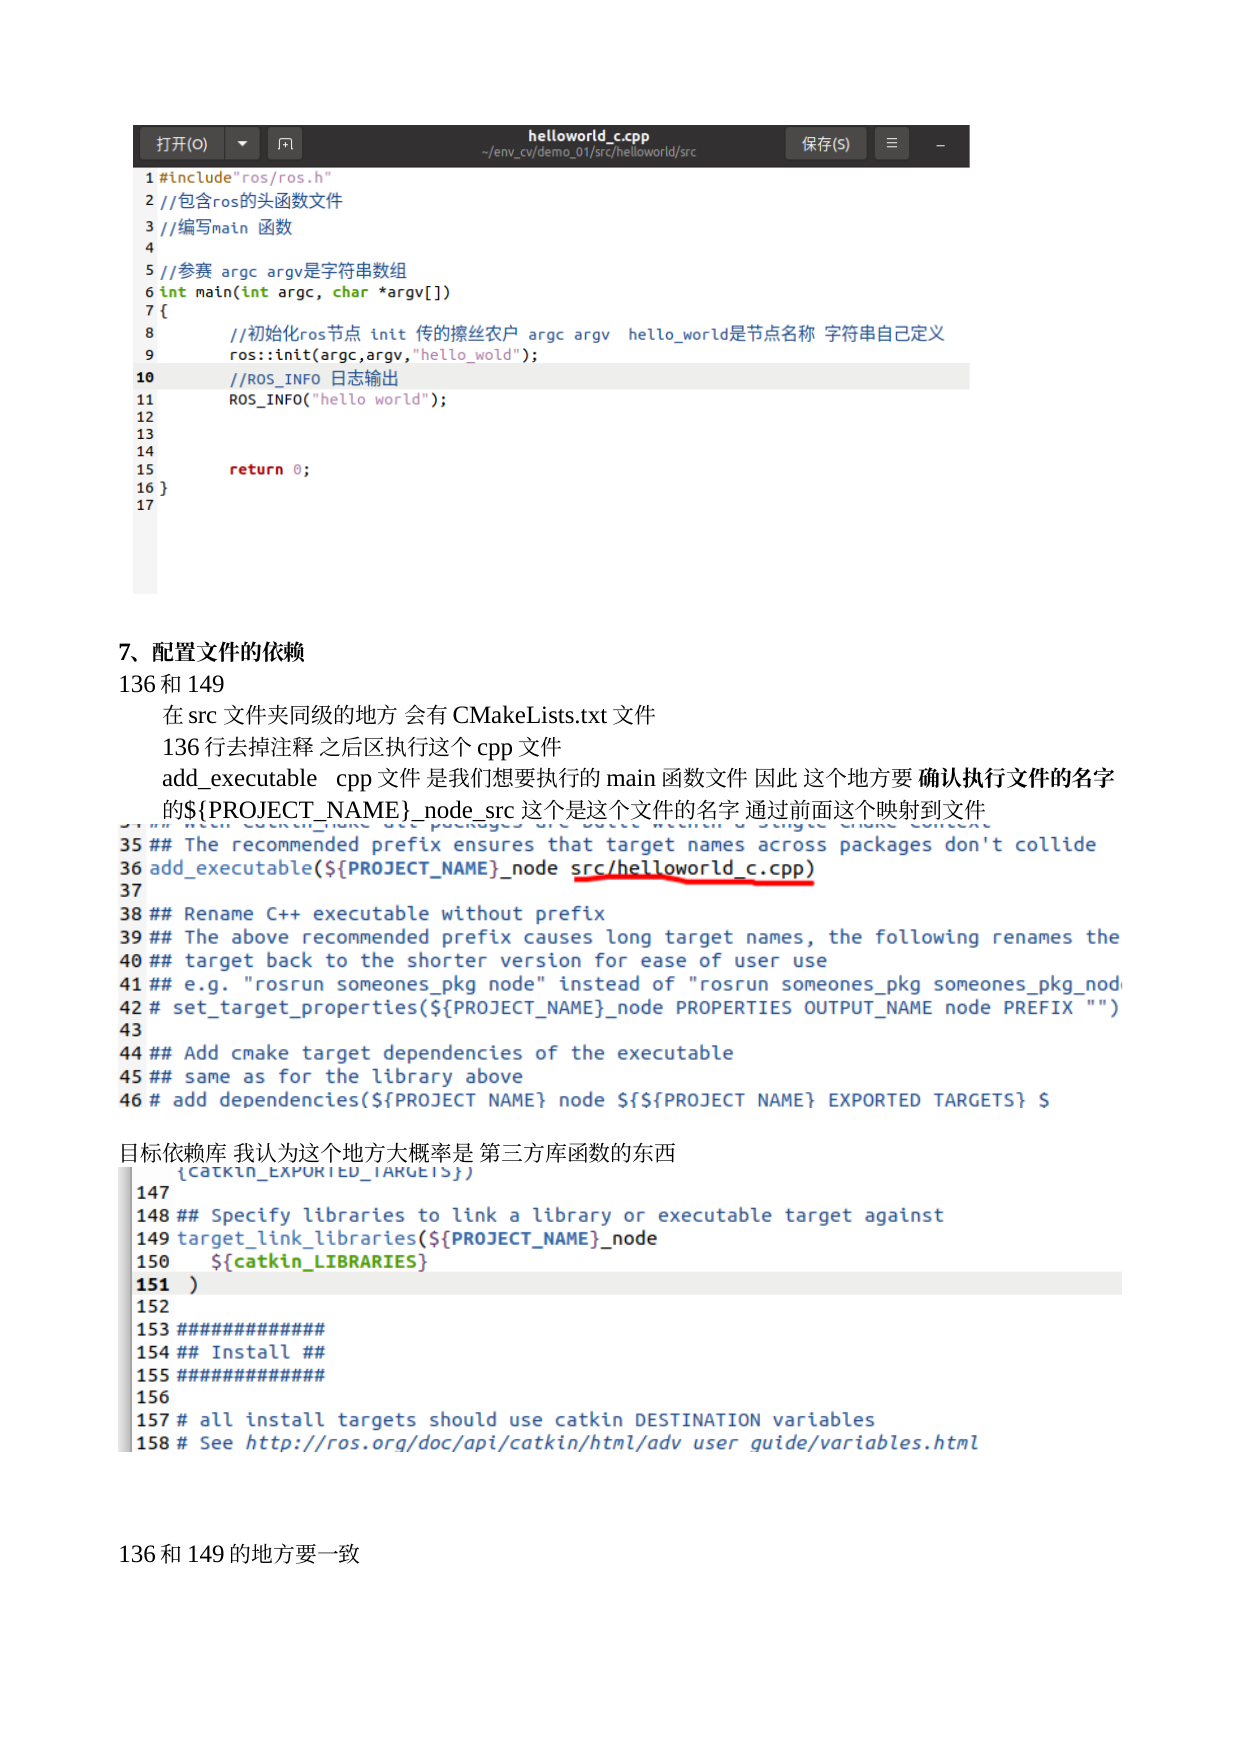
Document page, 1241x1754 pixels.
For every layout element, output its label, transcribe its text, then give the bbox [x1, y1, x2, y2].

text 目标依赖库 我认为这个地方大概率是 第三方库函数的东西 [118, 1136, 1122, 1167]
text 136和149的地方要一致 [118, 1538, 1122, 1569]
text add_executable cpp文件 是我们想要执行的main函数文件 因此 这个地方要 确认执行文件的名字 [118, 761, 1122, 793]
text 136和149 [118, 667, 1122, 698]
text 7、配置文件的依赖 [118, 636, 1122, 667]
picture [118, 1167, 1123, 1452]
picture [118, 824, 1123, 1108]
text 的${PROJECT_NAME}_node_src 这个是这个文件的名字 通过前面这个映射到文件 [118, 793, 1122, 824]
picture [133, 125, 970, 594]
text 在src 文件夹同级的地方 会有CMakeLists.txt文件 [118, 698, 1122, 730]
text 136行去掉注释 之后区执行这个cpp文件 [118, 730, 1122, 761]
